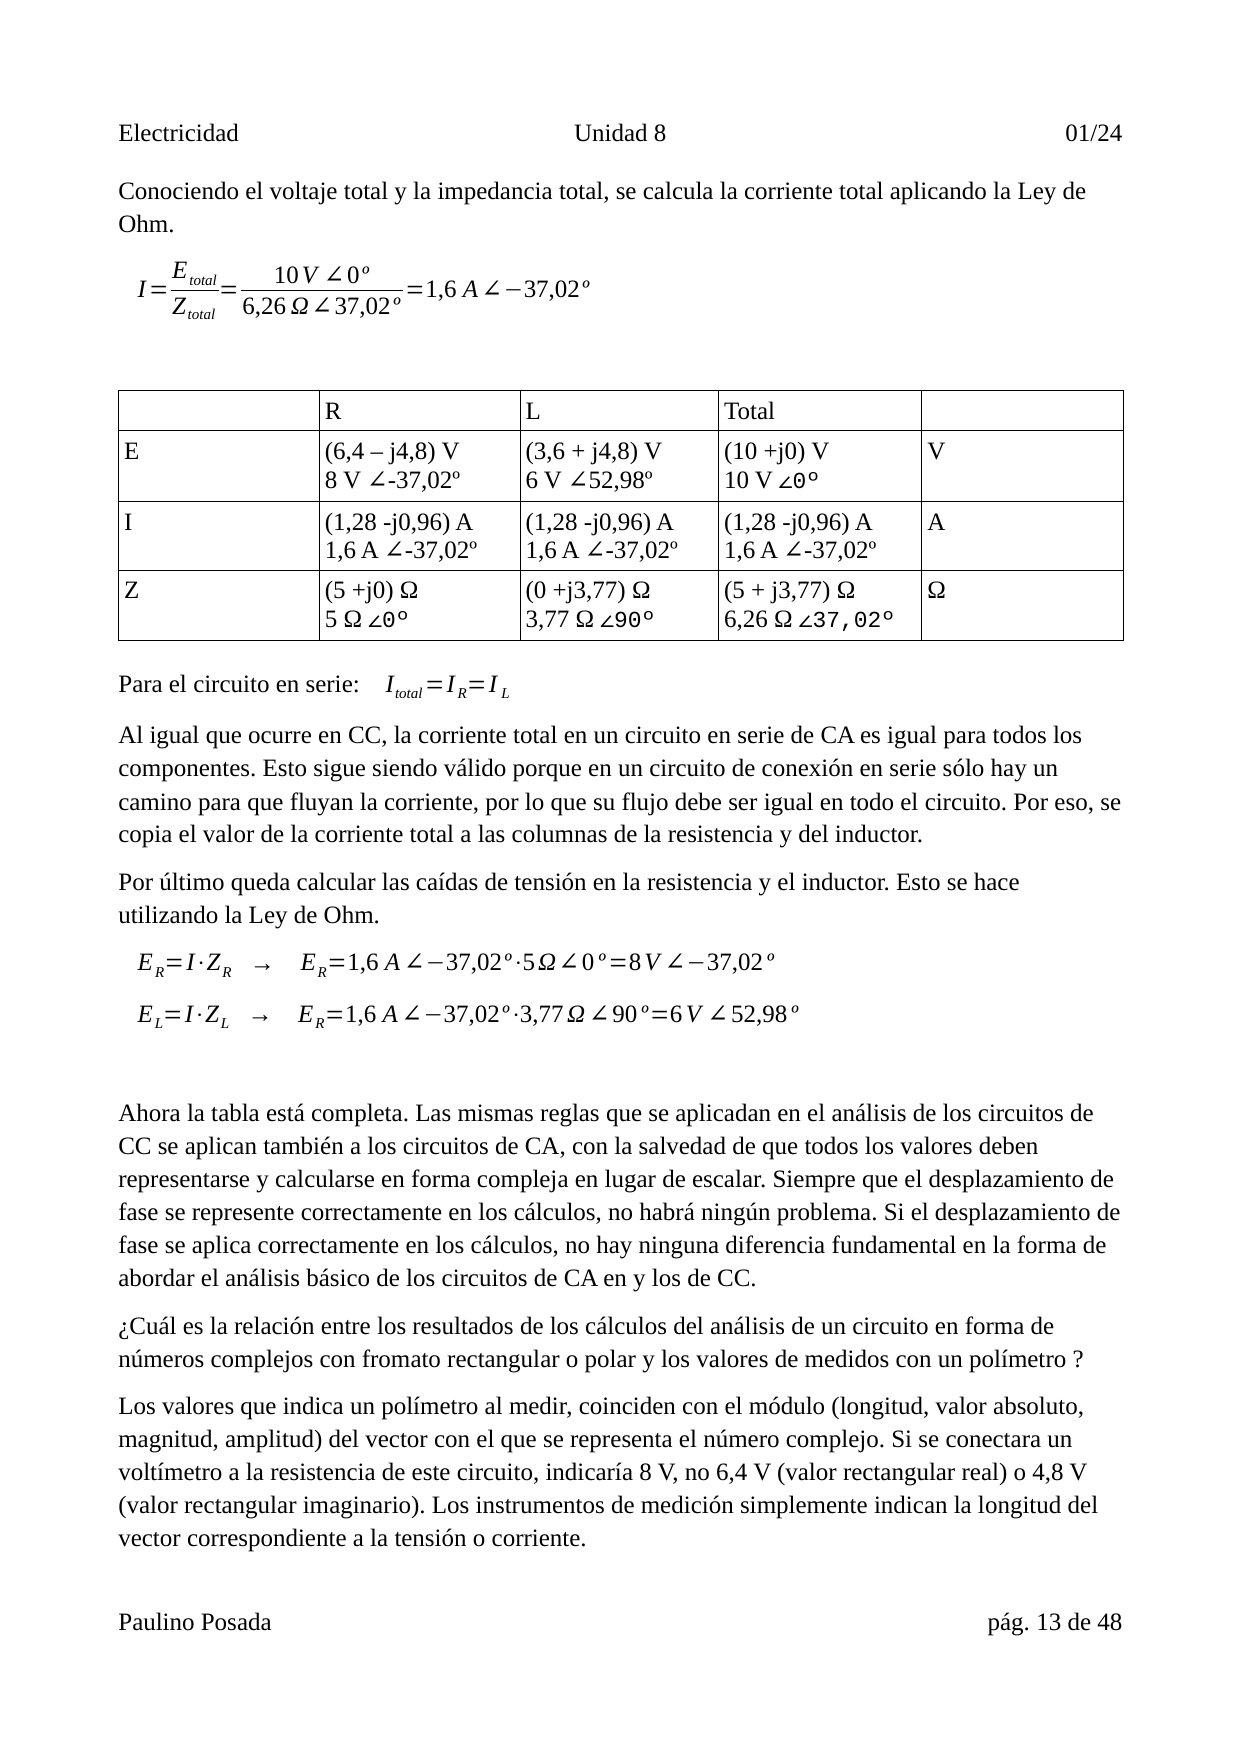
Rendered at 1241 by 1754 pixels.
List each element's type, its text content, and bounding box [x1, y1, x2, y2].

table_cell (10 +j0) V 10 V ∠0º [719, 431, 921, 501]
table_cell E [119, 431, 319, 501]
table_cell (5 + j3,77) Ω 6,26 Ω ∠37,02º [719, 571, 921, 640]
table_cell (1,28 -j0,96) A 1,6 A ∠-37,02º [719, 502, 921, 570]
table_cell (1,28 -j0,96) A 1,6 A ∠-37,02º [320, 502, 520, 570]
table_cell (1,28 -j0,96) A 1,6 A ∠-37,02º [521, 502, 718, 570]
table_cell A [922, 502, 1123, 570]
text Conociendo el voltaje total y la impedancia total, se calcula la corriente total aplicando la Ley de Ohm. [118, 176, 1122, 238]
table_header [922, 391, 1123, 430]
text Al igual que ocurre en CC, la corriente total en un circuito en serie de CA es igual para todos los componentes. Esto sigue siendo válido porque en un circuito de conexión en serie sólo hay un camino para que fluyan la corriente, por lo que su flujo debe ser igual en todo el circuito. Por eso, se copia el valor de la corriente total a las columnas de la resistencia y del inductor. [118, 721, 1122, 848]
table_cell (5 +j0) Ω 5 Ω ∠0º [320, 571, 520, 640]
table_cell (0 +j3,77) Ω 3,77 Ω ∠90º [521, 571, 718, 640]
table_cell (3,6 + j4,8) V 6 V ∠52,98º [521, 431, 718, 501]
table_header R [320, 391, 520, 430]
table_header L [521, 391, 718, 430]
text → [118, 999, 1122, 1032]
text Ahora la tabla está completa. Las mismas reglas que se aplicadan en el análisis de los circuitos de CC se aplican también a los circuitos de CA, con la salvedad de que todos los valores deben representarse y calcularse en forma compleja en lugar de escalar. Siempre que el desplazamiento de fase se represente correctamente en los cálculos, no habrá ningún problema. Si el desplazamiento de fase se aplica correctamente en los cálculos, no hay ninguna diferencia fundamental en la forma de abordar el análisis básico de los circuitos de CA en y los de CC. [118, 1098, 1122, 1292]
text Para el circuito en serie: [118, 669, 1122, 702]
table_cell (6,4 – j4,8) V 8 V ∠-37,02º [320, 431, 520, 501]
table_cell Ω [922, 571, 1123, 640]
table_header [119, 391, 319, 430]
text → [118, 948, 1122, 980]
text Por último queda calcular las caídas de tensión en la resistencia y el inductor. Esto se hace utilizando la Ley de Ohm. [118, 867, 1122, 929]
text ¿Cuál es la relación entre los resultados de los cálculos del análisis de un circuito en forma de números complejos con fromato rectangular o polar y los valores de medidos con un polímetro ? [118, 1311, 1122, 1373]
table_cell V [922, 431, 1123, 501]
table_header Total [719, 391, 921, 430]
text Los valores que indica un polímetro al medir, coinciden con el módulo (longitud, valor absoluto, magnitud, amplitud) del vector con el que se representa el número complejo. Si se conectara un voltímetro a la resistencia de este circuito, indicaría 8 V, no 6,4 V (valor rectangular real) o 4,8 V (valor rectangular imaginario). Los instrumentos de medición simplemente indican la longitud del vector correspondiente a la tensión o corriente. [118, 1391, 1122, 1552]
table_cell I [119, 502, 319, 570]
table_cell Z [119, 571, 319, 640]
